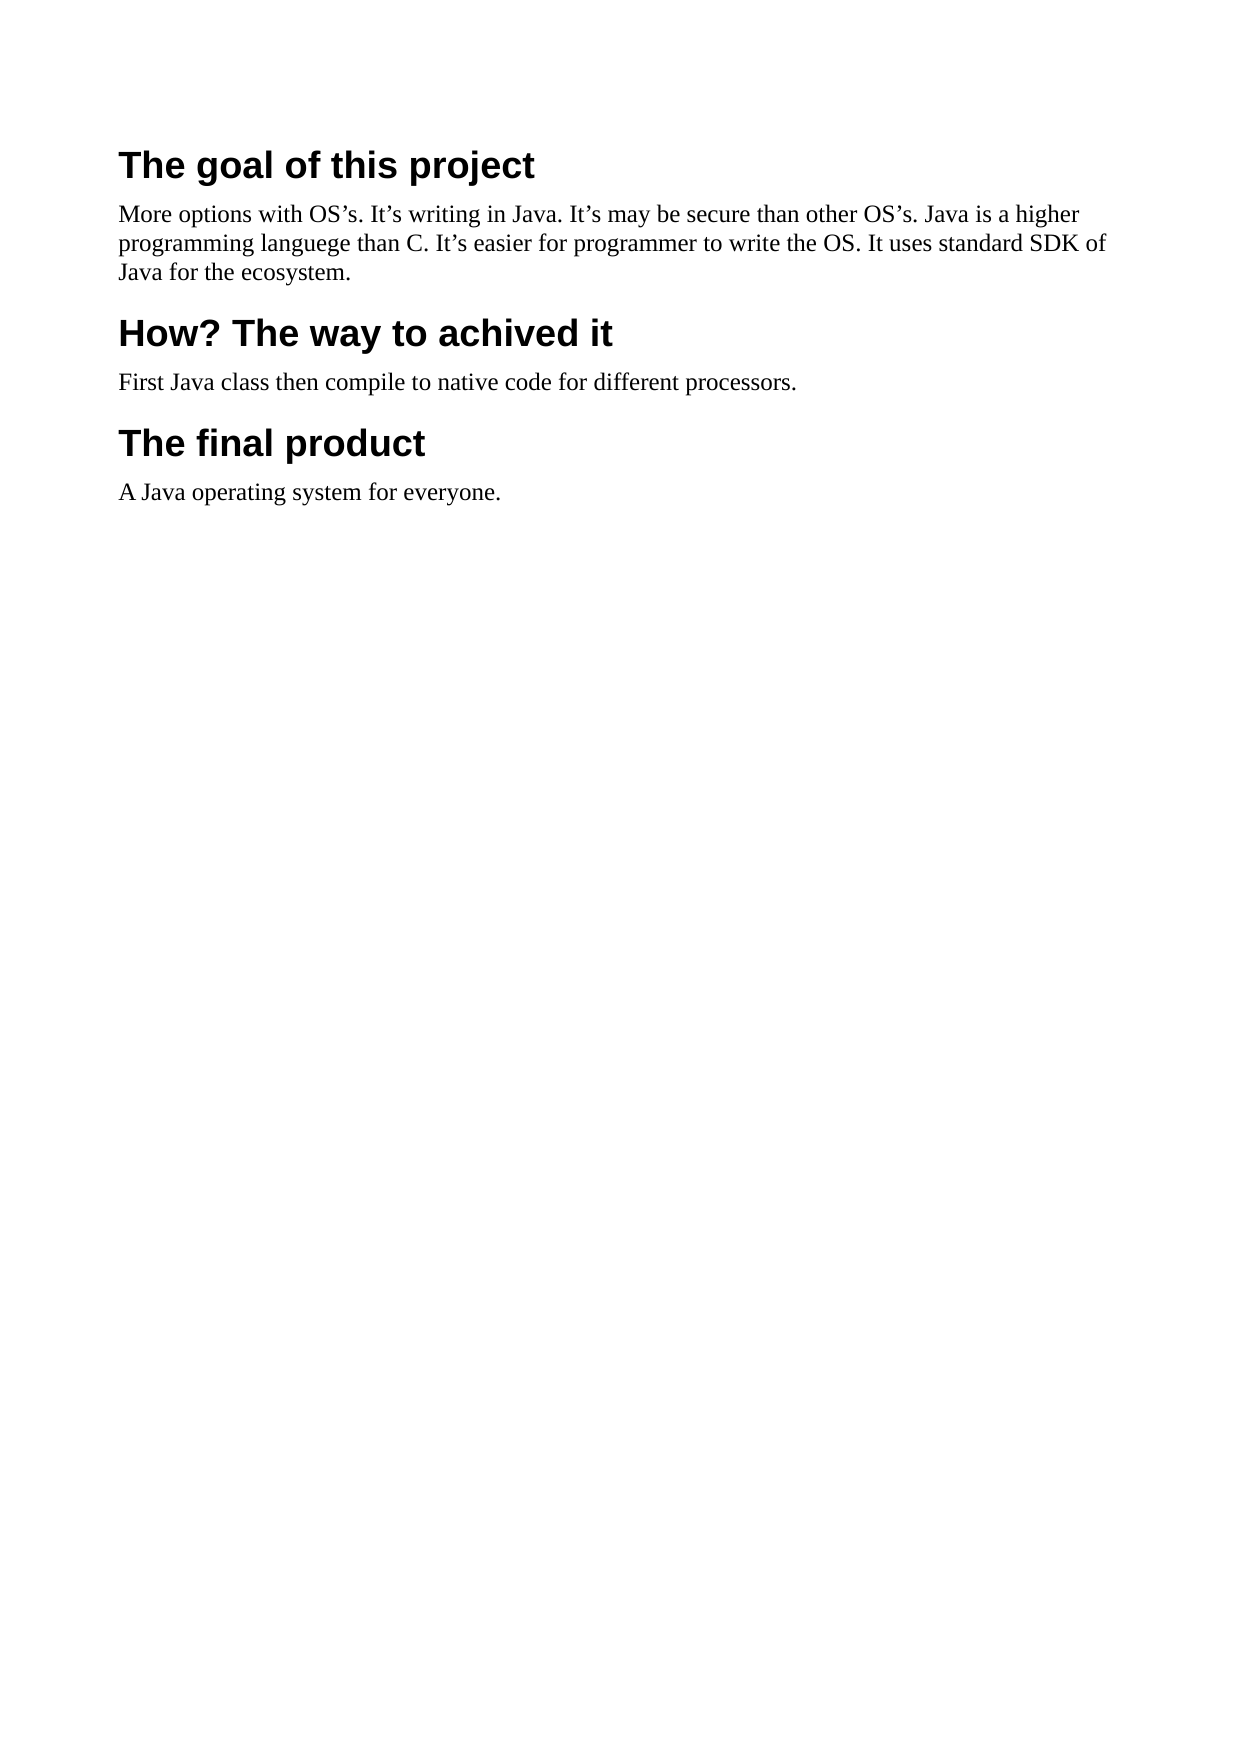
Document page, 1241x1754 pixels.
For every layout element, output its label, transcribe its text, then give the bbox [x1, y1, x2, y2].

subtitle How? The way to achived it [118, 311, 1122, 354]
text First Java class then compile to native code for different processors. [118, 367, 1122, 395]
subtitle The final product [118, 420, 1122, 464]
text A Java operating system for everyone. [118, 477, 1122, 505]
text More options with OS’s. It’s writing in Java. It’s may be secure than other OS’s. Java is a higher programming languege than C. It’s easier for programmer to write the OS. It uses standard SDK of Java for the ecosystem. [118, 199, 1122, 286]
subtitle The goal of this project [118, 143, 1122, 187]
